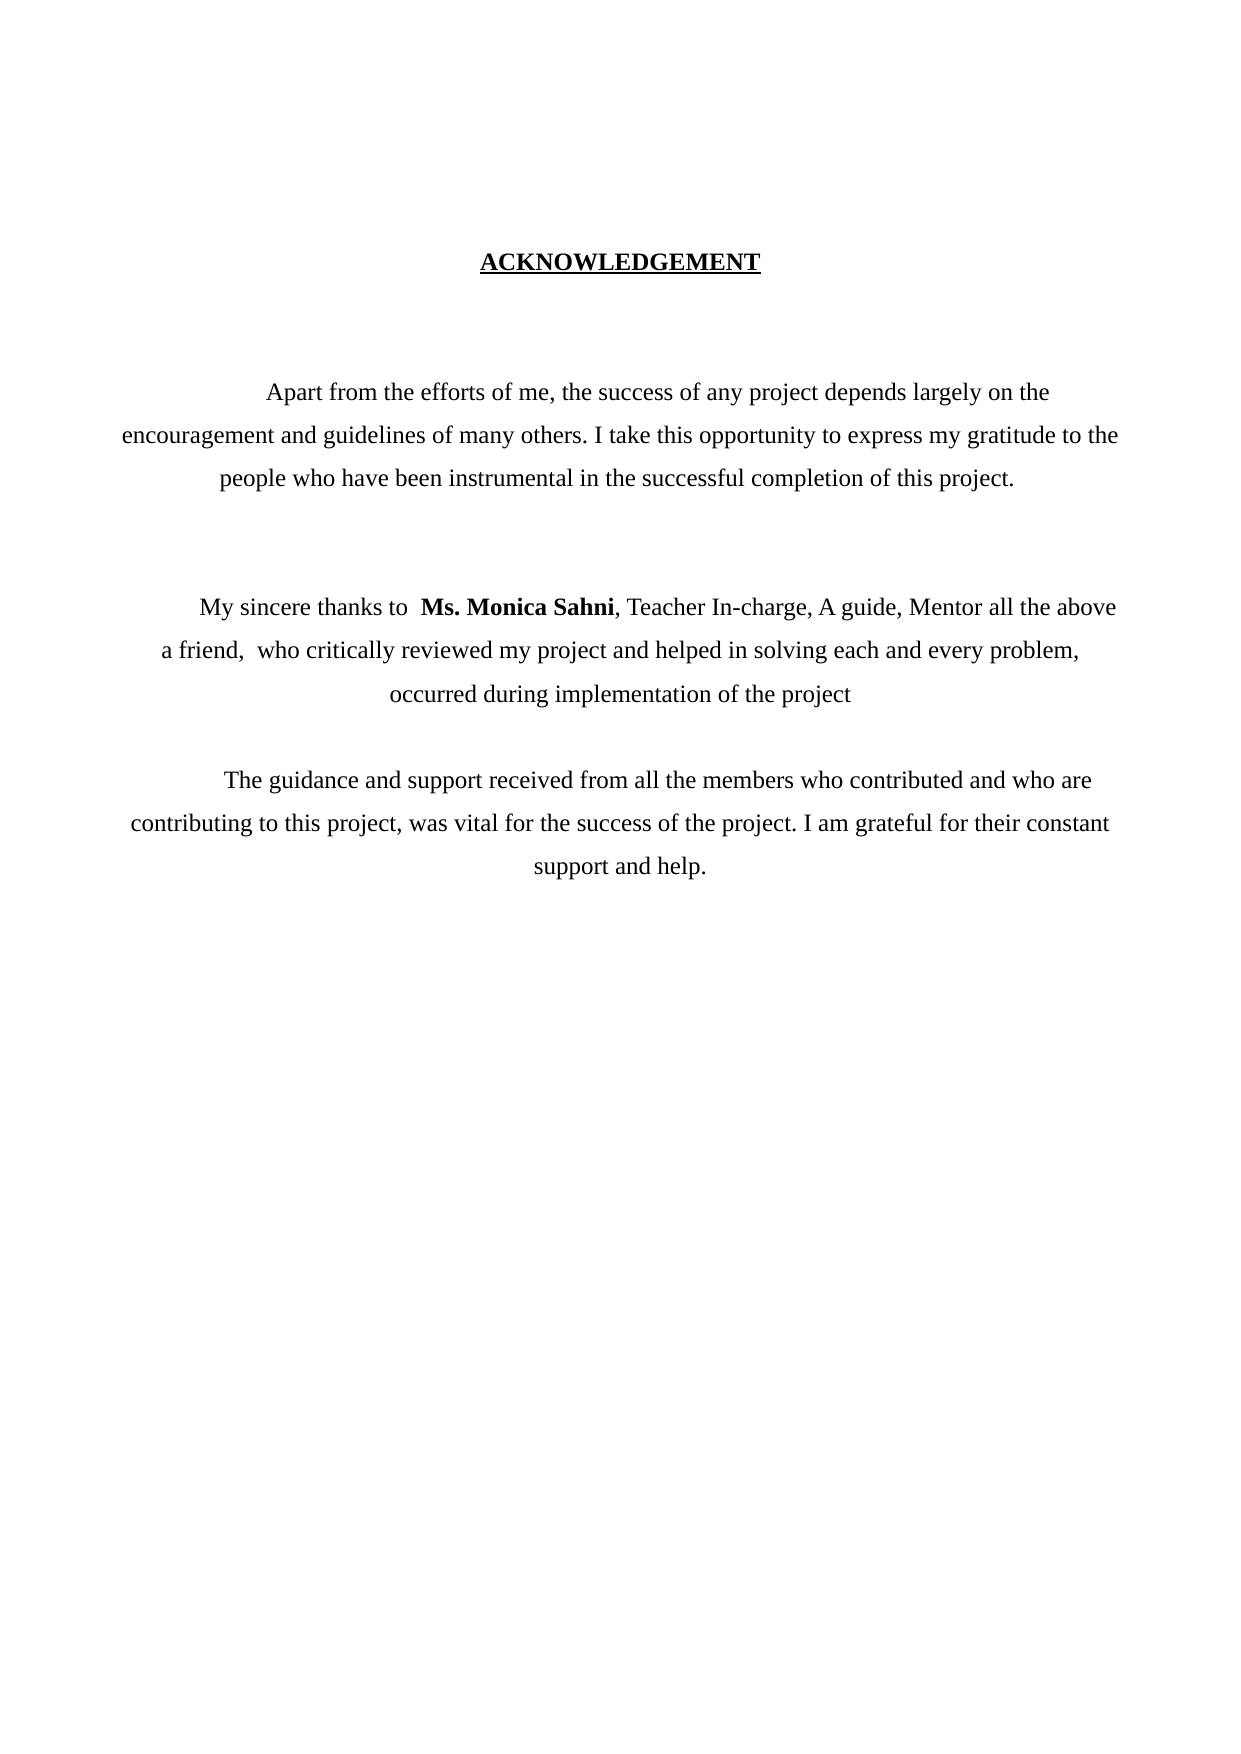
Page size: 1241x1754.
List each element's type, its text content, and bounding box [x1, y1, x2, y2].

text ACKNOWLEDGEMENT [118, 247, 1122, 276]
text Apart from the efforts of me, the success of any project depends largely on the encouragement and guidelines of many others. I take this opportunity to express my gratitude to the people who have been instrumental in the successful completion of this project. [118, 377, 1122, 492]
text My sincere thanks to Ms. Monica Sahni, Teacher In-charge, A guide, Mentor all the above a friend, who critically reviewed my project and helped in solving each and every problem, occurred during implementation of the project [118, 592, 1122, 707]
text The guidance and support received from all the members who contributed and who are contributing to this project, was vital for the success of the project. I am grateful for their constant support and help. [118, 765, 1122, 880]
